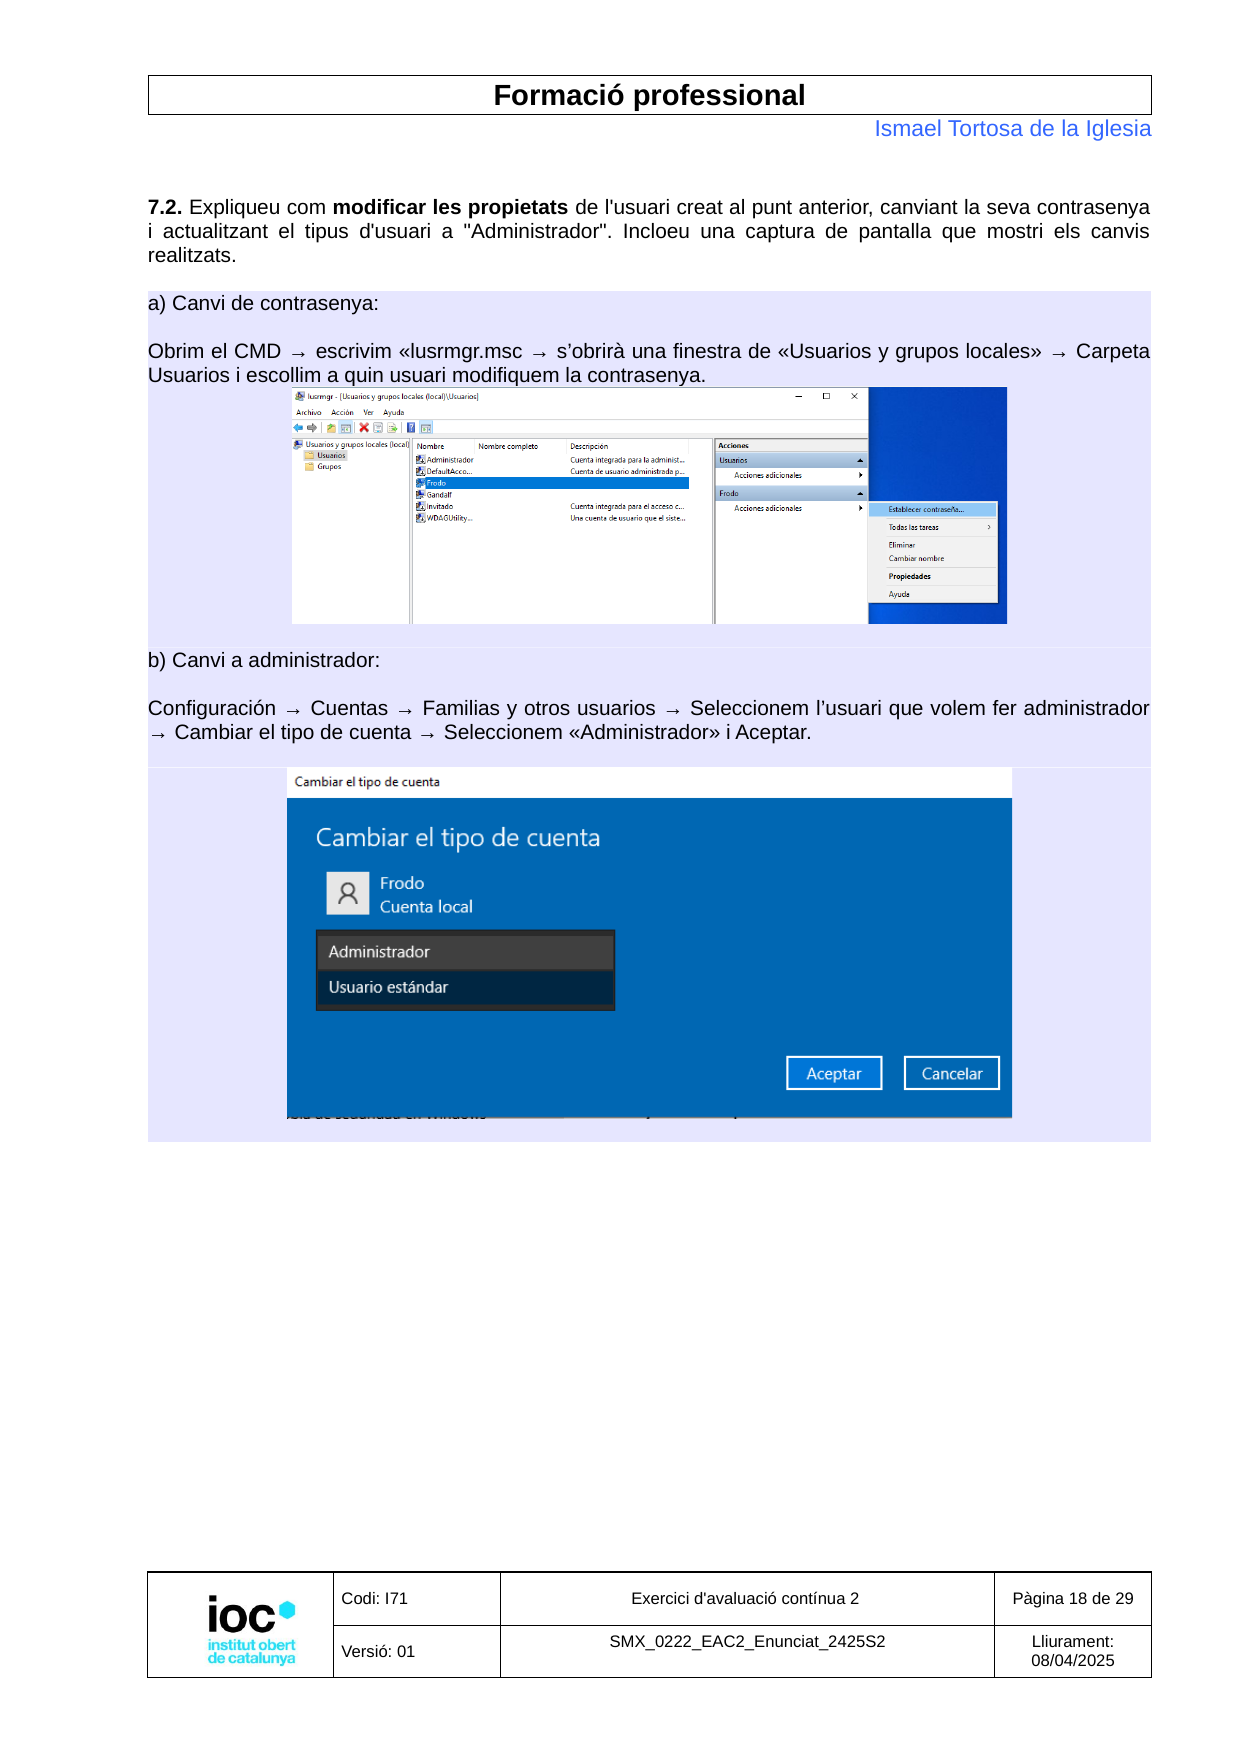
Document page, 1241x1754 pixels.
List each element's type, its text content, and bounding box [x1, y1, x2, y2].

picture [287, 767, 1013, 1119]
text Configuración → Cuentas → Familias y otros usuarios → Seleccionem l’usuari que volem fer administrador → Cambiar el tipo de cuenta → Seleccionem «Administrador» i Aceptar. [148, 696, 1151, 743]
text Obrim el CMD → escrivim «lusrmgr.msc → s’obrirà una finestra de «Usuarios y grupos locales» → Carpeta Usuarios i escollim a quin usuari modifiquem la contrasenya. [148, 339, 1151, 387]
picture [292, 386, 1008, 624]
picture [195, 1581, 309, 1677]
text a) Canvi de contrasenya: [148, 291, 1151, 315]
text b) Canvi a administrador: [148, 648, 1151, 672]
text 7.2. Expliqueu com modificar les propietats de l'usuari creat al punt anterior, canviant la seva contrasenya i actualitzant el tipus d'usuari a "Administrador". Incloeu una captura de pantalla que mostri els canvis realitzats. [148, 195, 1151, 267]
